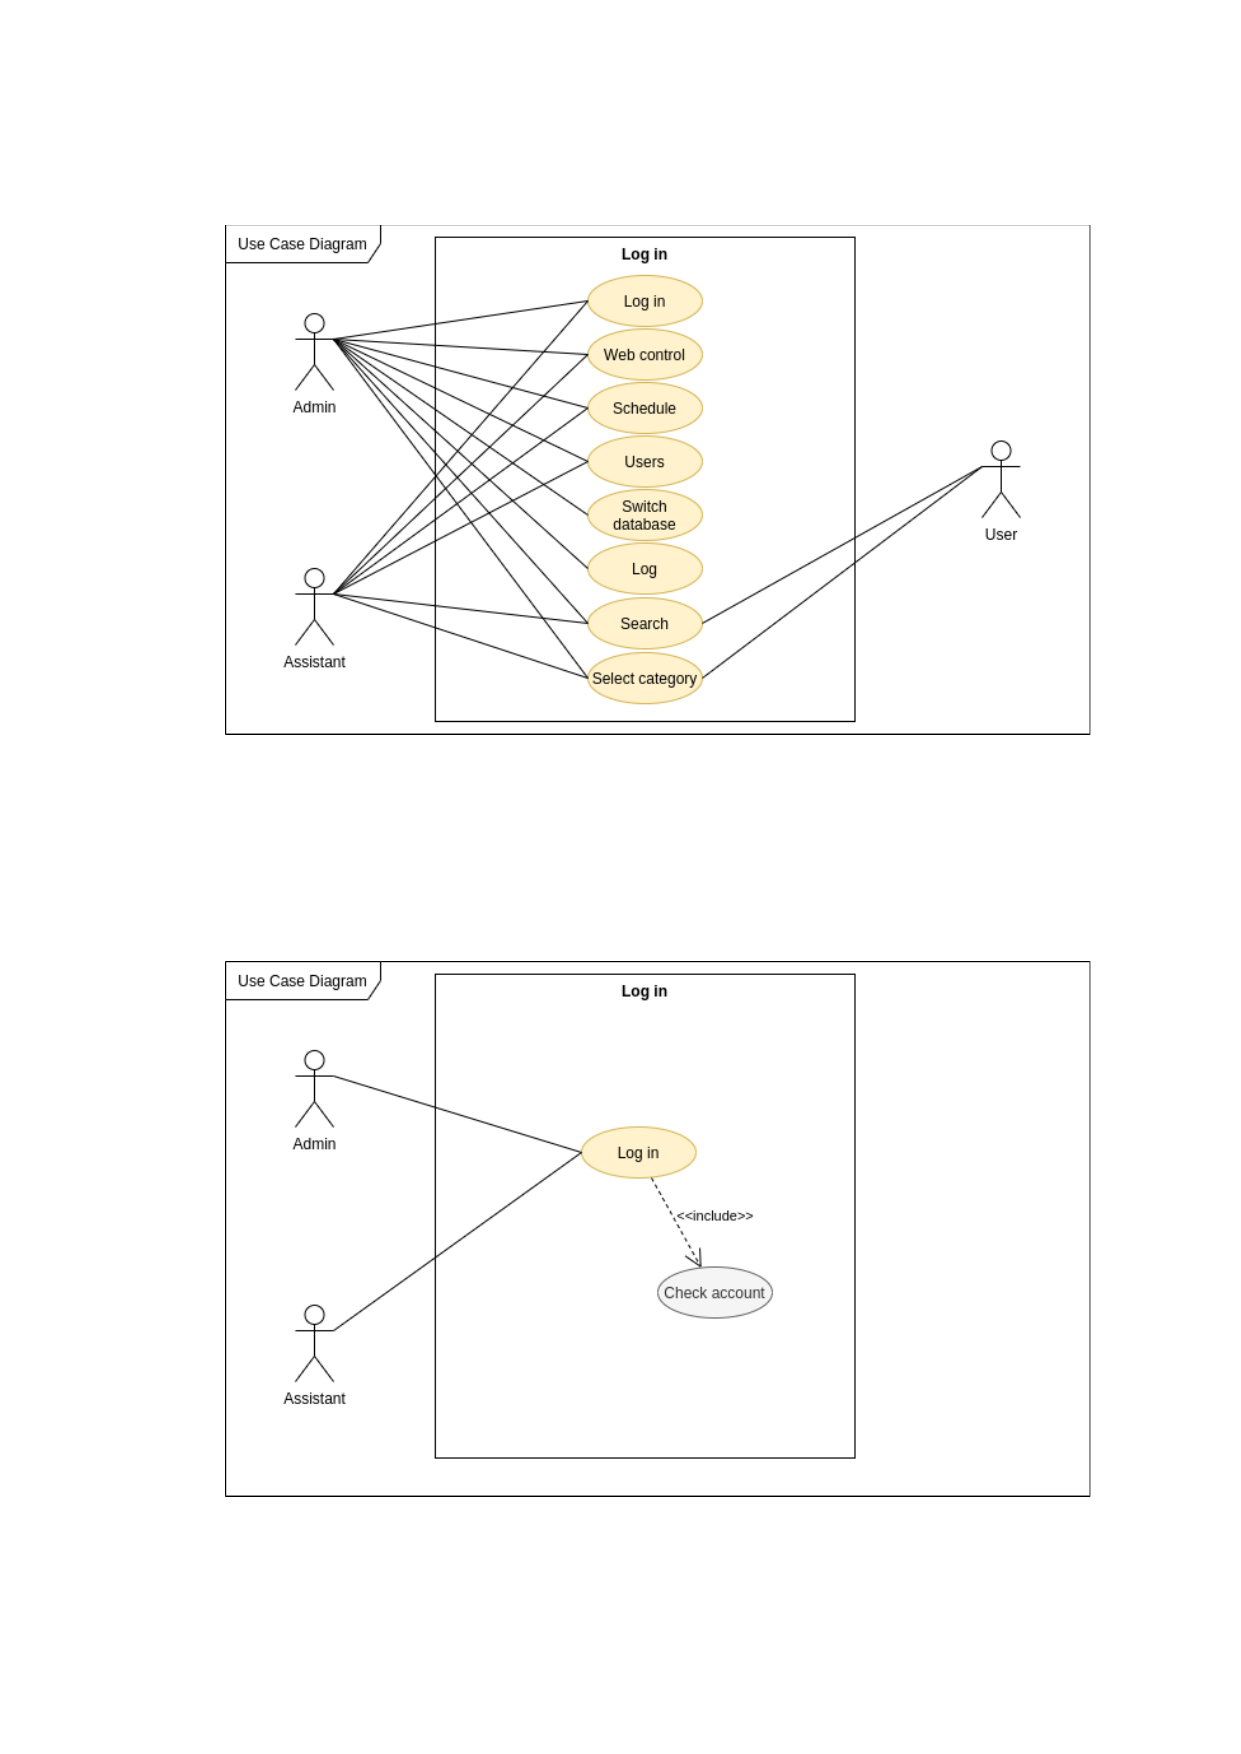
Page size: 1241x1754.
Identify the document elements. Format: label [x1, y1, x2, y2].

picture [225, 225, 1091, 735]
picture [225, 961, 1091, 1497]
